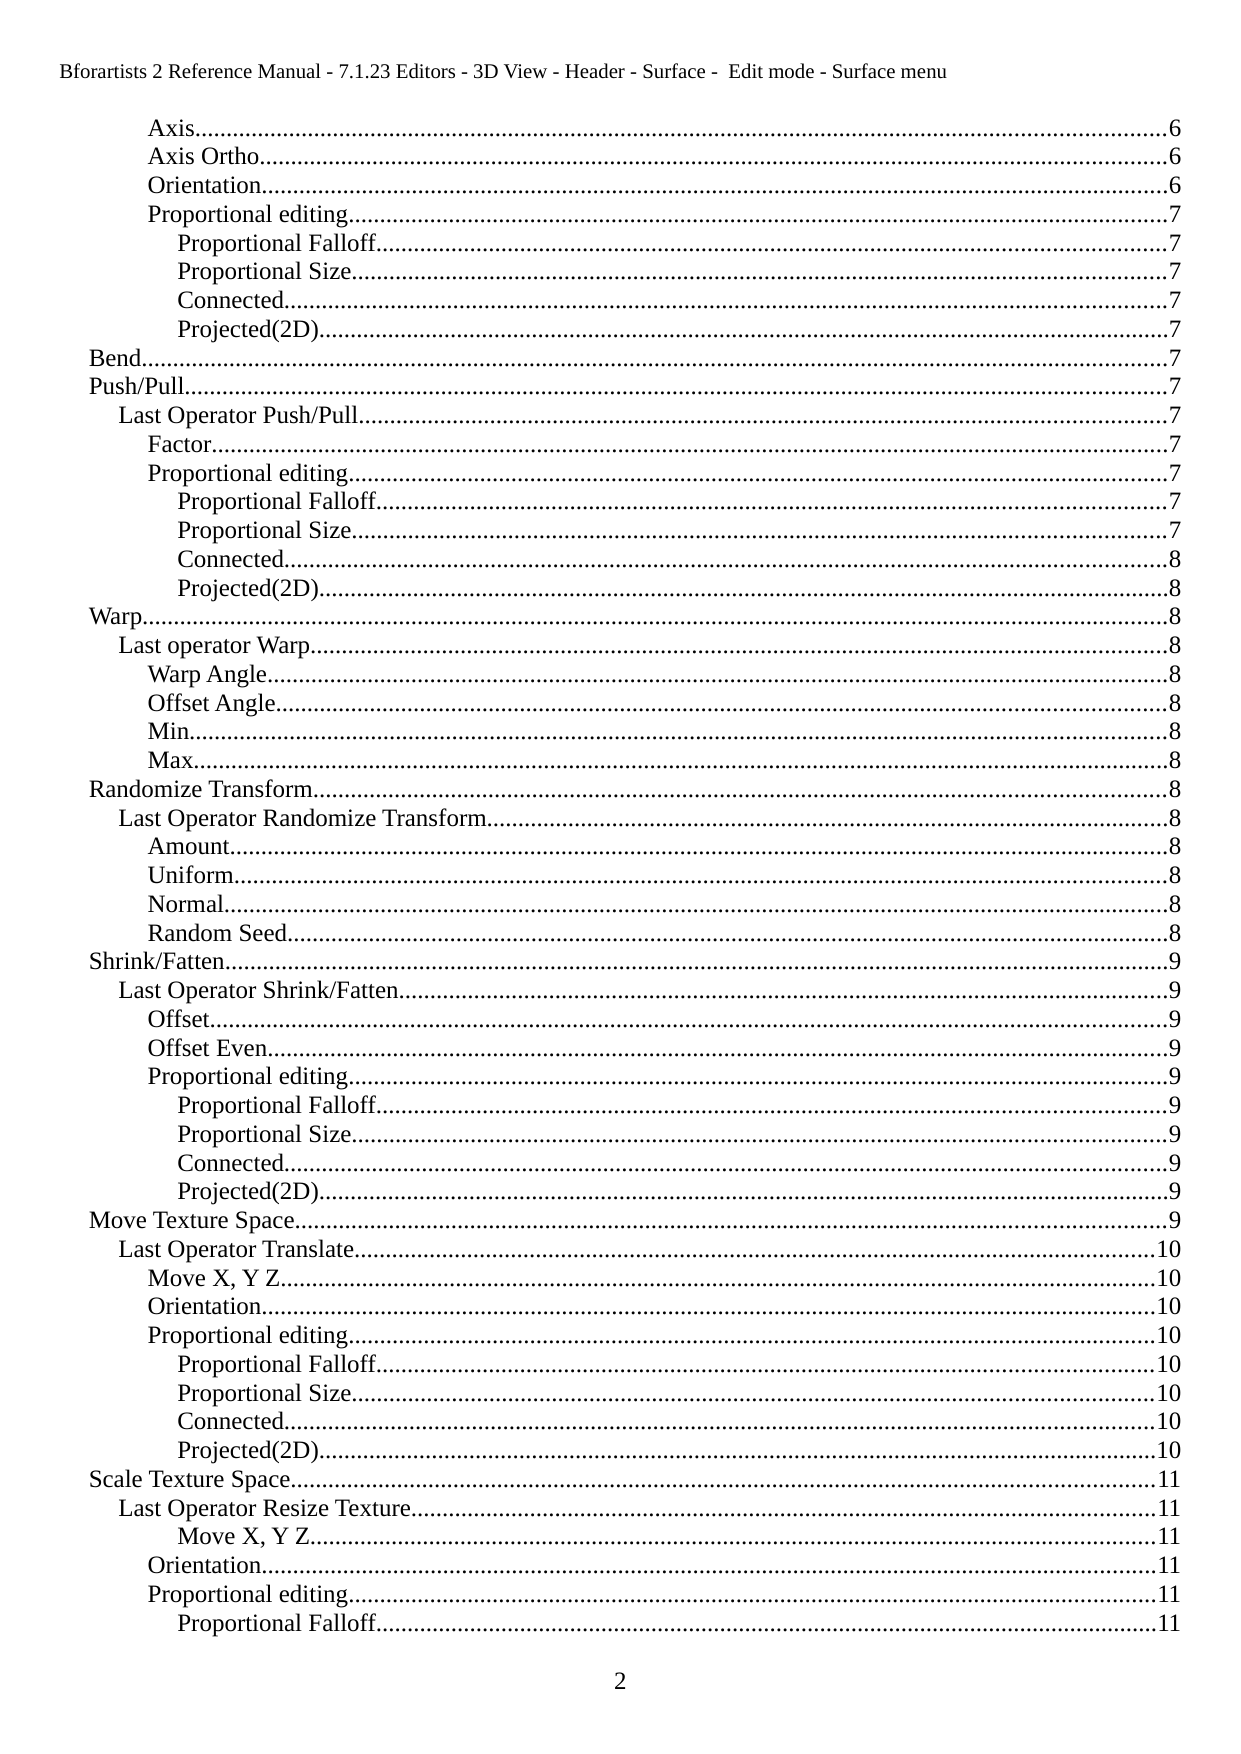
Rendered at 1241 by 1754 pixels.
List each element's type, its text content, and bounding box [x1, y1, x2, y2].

text Last Operator Randomize Transform 8 [118, 803, 1181, 831]
text Last Operator Resize Texture 11 [118, 1493, 1181, 1521]
text Proportional Size 7 [177, 256, 1181, 285]
text Proportional Falloff 7 [177, 486, 1181, 515]
text Projected(2D) 7 [177, 314, 1181, 343]
text Move Texture Space 9 [88, 1205, 1181, 1234]
text Orientation 11 [147, 1550, 1181, 1579]
text Proportional Size 9 [177, 1119, 1181, 1148]
text Factor 7 [147, 429, 1181, 458]
text Proportional Size 10 [177, 1378, 1181, 1406]
text Warp 8 [88, 601, 1181, 630]
text Normal 8 [147, 889, 1181, 918]
text Last Operator Push/Pull 7 [118, 400, 1181, 429]
text Proportional Size 7 [177, 515, 1181, 544]
text Proportional editing 7 [147, 458, 1181, 486]
text Proportional Falloff 7 [177, 228, 1181, 256]
text Offset 9 [147, 1004, 1181, 1033]
text Projected(2D) 10 [177, 1435, 1181, 1464]
text Uniform 8 [147, 860, 1181, 889]
text Axis 6 [147, 113, 1181, 141]
text Proportional Falloff 10 [177, 1349, 1181, 1378]
text Projected(2D) 9 [177, 1176, 1181, 1205]
text Randomize Transform 8 [88, 774, 1181, 803]
text Connected 8 [177, 544, 1181, 573]
text Last Operator Shrink/Fatten 9 [118, 975, 1181, 1004]
text Warp Angle 8 [147, 659, 1181, 688]
text Push/Pull 7 [88, 371, 1181, 400]
text Connected 7 [177, 285, 1181, 314]
text Axis Ortho 6 [147, 141, 1181, 170]
text Proportional editing 10 [147, 1320, 1181, 1349]
text Bend 7 [88, 343, 1181, 371]
text Move X, Y Z 10 [147, 1263, 1181, 1291]
text Proportional editing 9 [147, 1061, 1181, 1090]
text Move X, Y Z 11 [177, 1521, 1181, 1550]
text Last operator Warp 8 [118, 630, 1181, 659]
text Connected 9 [177, 1148, 1181, 1176]
text Orientation 10 [147, 1291, 1181, 1320]
text Offset Angle 8 [147, 688, 1181, 716]
text Proportional Falloff 11 [177, 1608, 1181, 1636]
text Proportional editing 7 [147, 199, 1181, 228]
text Scale Texture Space 11 [88, 1464, 1181, 1493]
text Last Operator Translate 10 [118, 1234, 1181, 1263]
text Orientation 6 [147, 170, 1181, 199]
text Shrink/Fatten 9 [88, 946, 1181, 975]
text Amount 8 [147, 831, 1181, 860]
text Max 8 [147, 745, 1181, 774]
text Proportional editing 11 [147, 1579, 1181, 1608]
text Offset Even 9 [147, 1033, 1181, 1061]
text Proportional Falloff 9 [177, 1090, 1181, 1119]
text Min 8 [147, 716, 1181, 745]
text Connected 10 [177, 1406, 1181, 1435]
text Projected(2D) 8 [177, 573, 1181, 601]
text Random Seed 8 [147, 918, 1181, 946]
